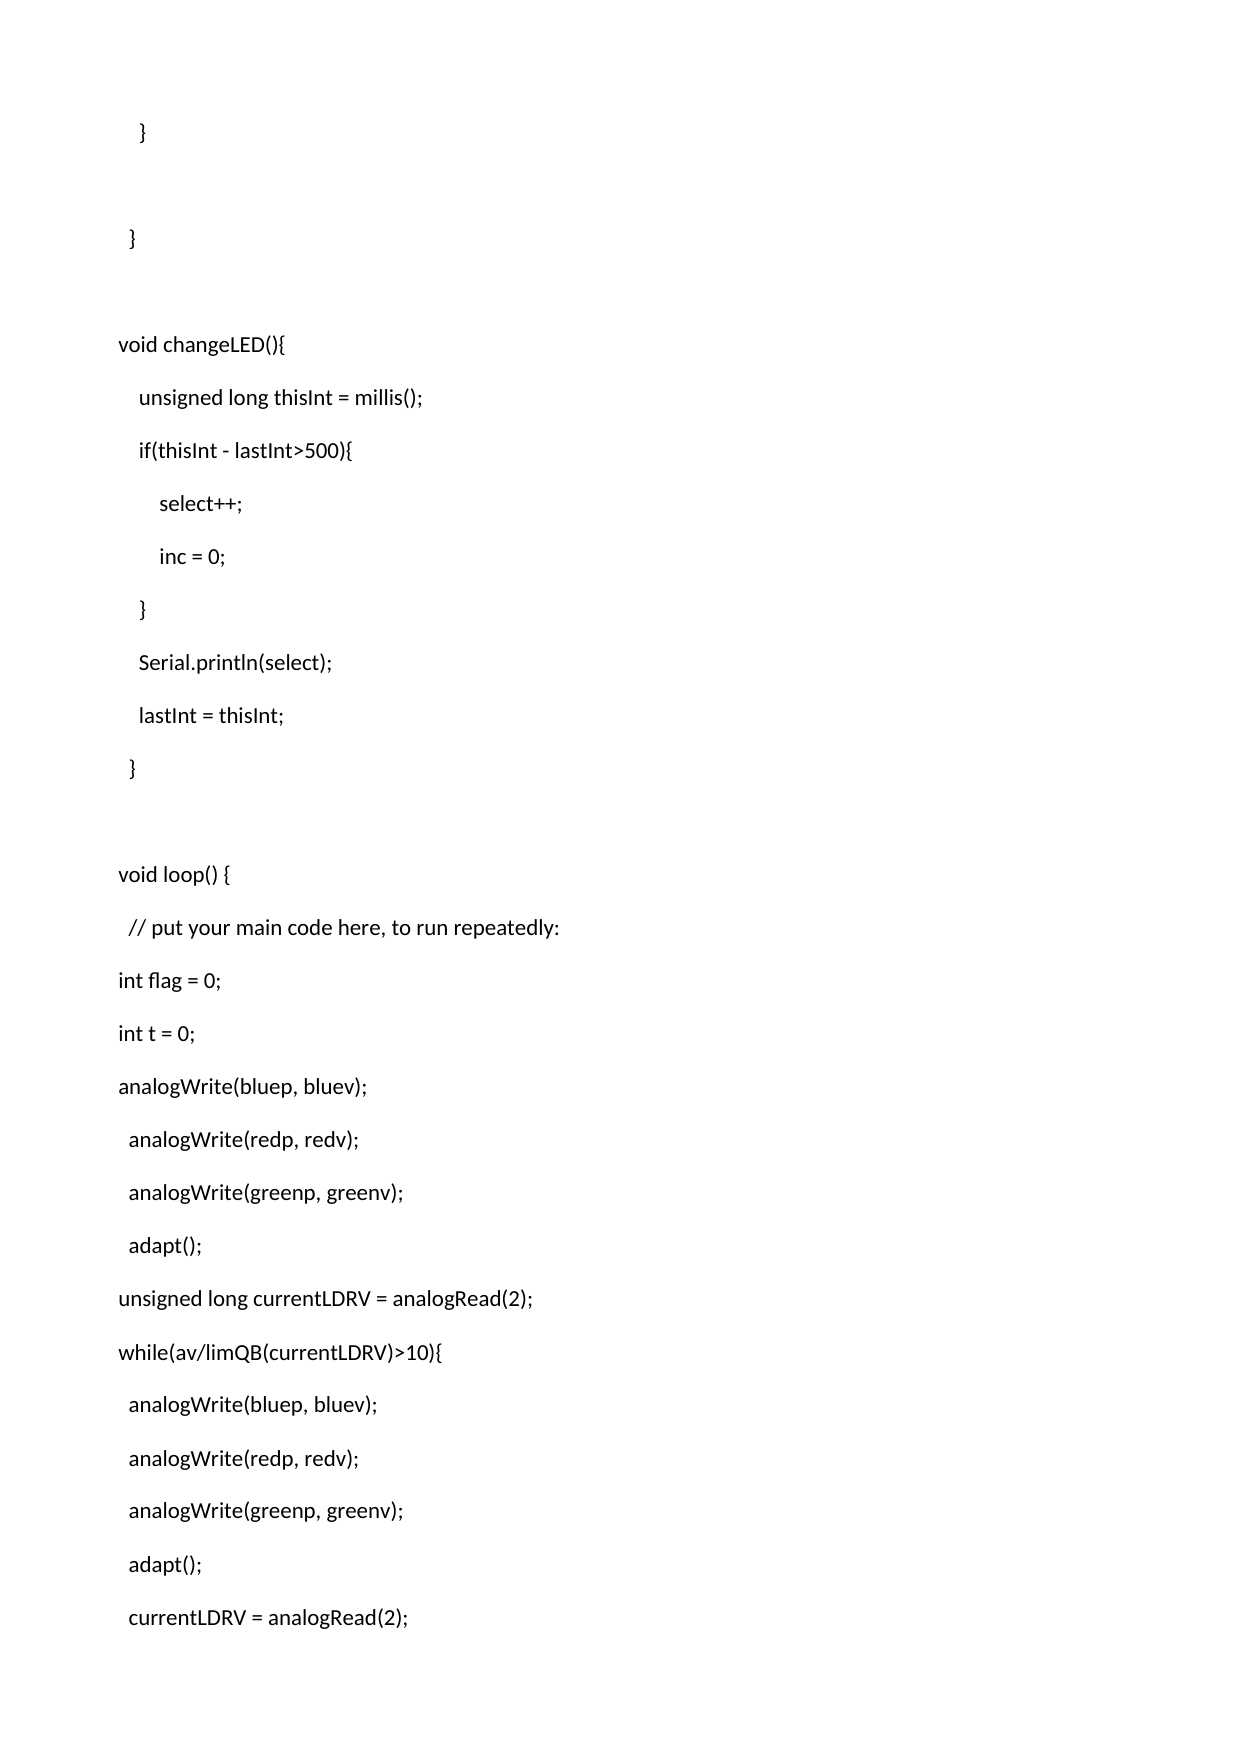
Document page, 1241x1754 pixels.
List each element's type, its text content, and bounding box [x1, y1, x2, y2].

text } [118, 118, 1122, 146]
text unsigned long currentLDRV = analogRead(2); [118, 1284, 1122, 1313]
text currentLDRV = analogRead(2); [118, 1603, 1122, 1631]
text if(thisInt - lastInt>500){ [118, 436, 1122, 464]
text Serial.println(select); [118, 648, 1122, 676]
text void loop() { [118, 860, 1122, 888]
text int flag = 0; [118, 966, 1122, 994]
text } [118, 595, 1122, 623]
text unsigned long thisInt = millis(); [118, 383, 1122, 411]
text analogWrite(greenp, greenv); [118, 1497, 1122, 1525]
text } [118, 224, 1122, 252]
text analogWrite(greenp, greenv); [118, 1178, 1122, 1207]
text analogWrite(redp, redv); [118, 1444, 1122, 1472]
text analogWrite(bluep, bluev); [118, 1072, 1122, 1101]
text while(av/limQB(currentLDRV)>10){ [118, 1338, 1122, 1366]
text analogWrite(redp, redv); [118, 1126, 1122, 1153]
text analogWrite(bluep, bluev); [118, 1391, 1122, 1419]
text adapt(); [118, 1232, 1122, 1259]
text inc = 0; [118, 542, 1122, 570]
text // put your main code here, to run repeatedly: [118, 913, 1122, 941]
text select++; [118, 489, 1122, 517]
text } [118, 754, 1122, 782]
text void changeLED(){ [118, 330, 1122, 358]
text adapt(); [118, 1550, 1122, 1578]
text lastInt = thisInt; [118, 701, 1122, 729]
text int t = 0; [118, 1019, 1122, 1047]
